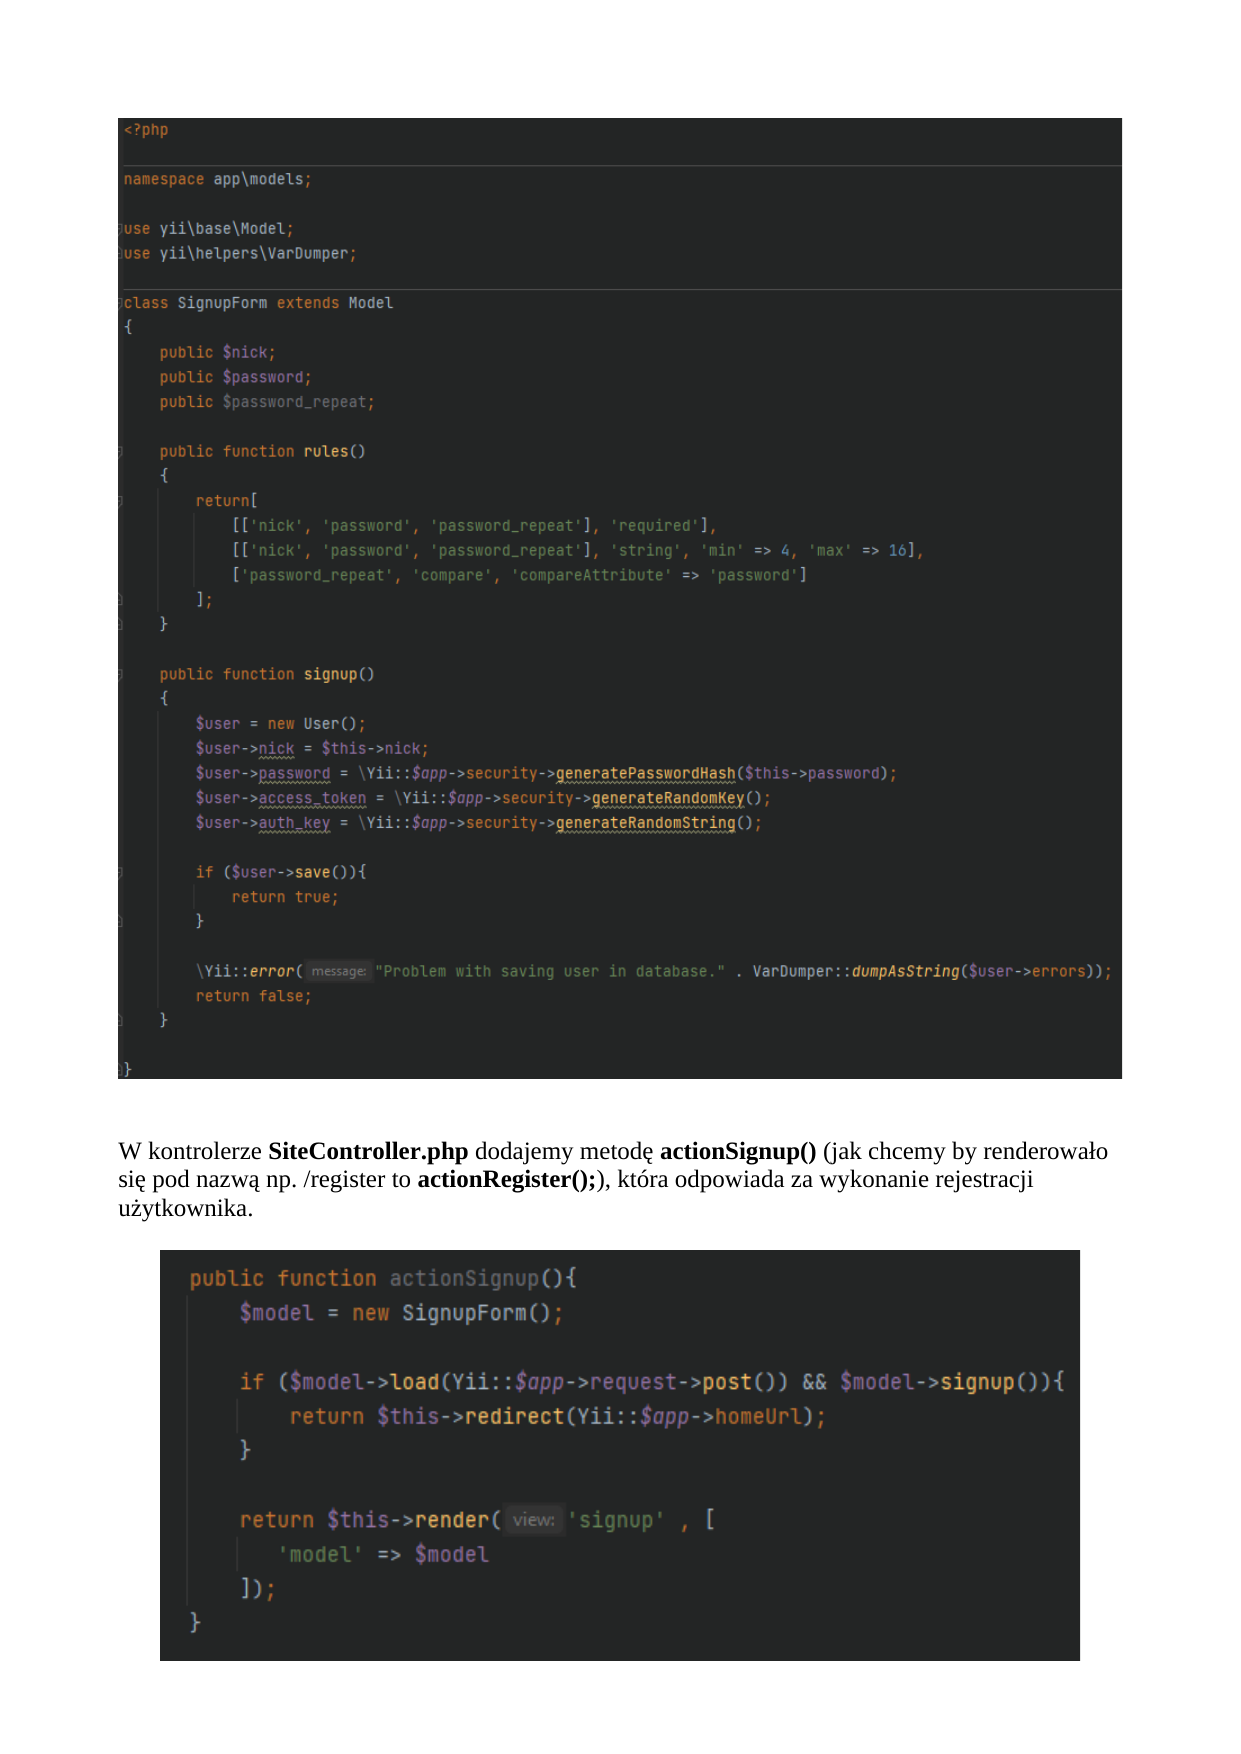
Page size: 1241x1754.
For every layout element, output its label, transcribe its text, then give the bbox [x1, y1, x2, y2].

text W kontrolerze SiteController.php dodajemy metodę actionSignup() (jak chcemy by renderowało się pod nazwą np. /register to actionRegister();), która odpowiada za wykonanie rejestracji użytkownika. [118, 1136, 1122, 1222]
picture [160, 1250, 1081, 1661]
picture [118, 118, 1123, 1079]
